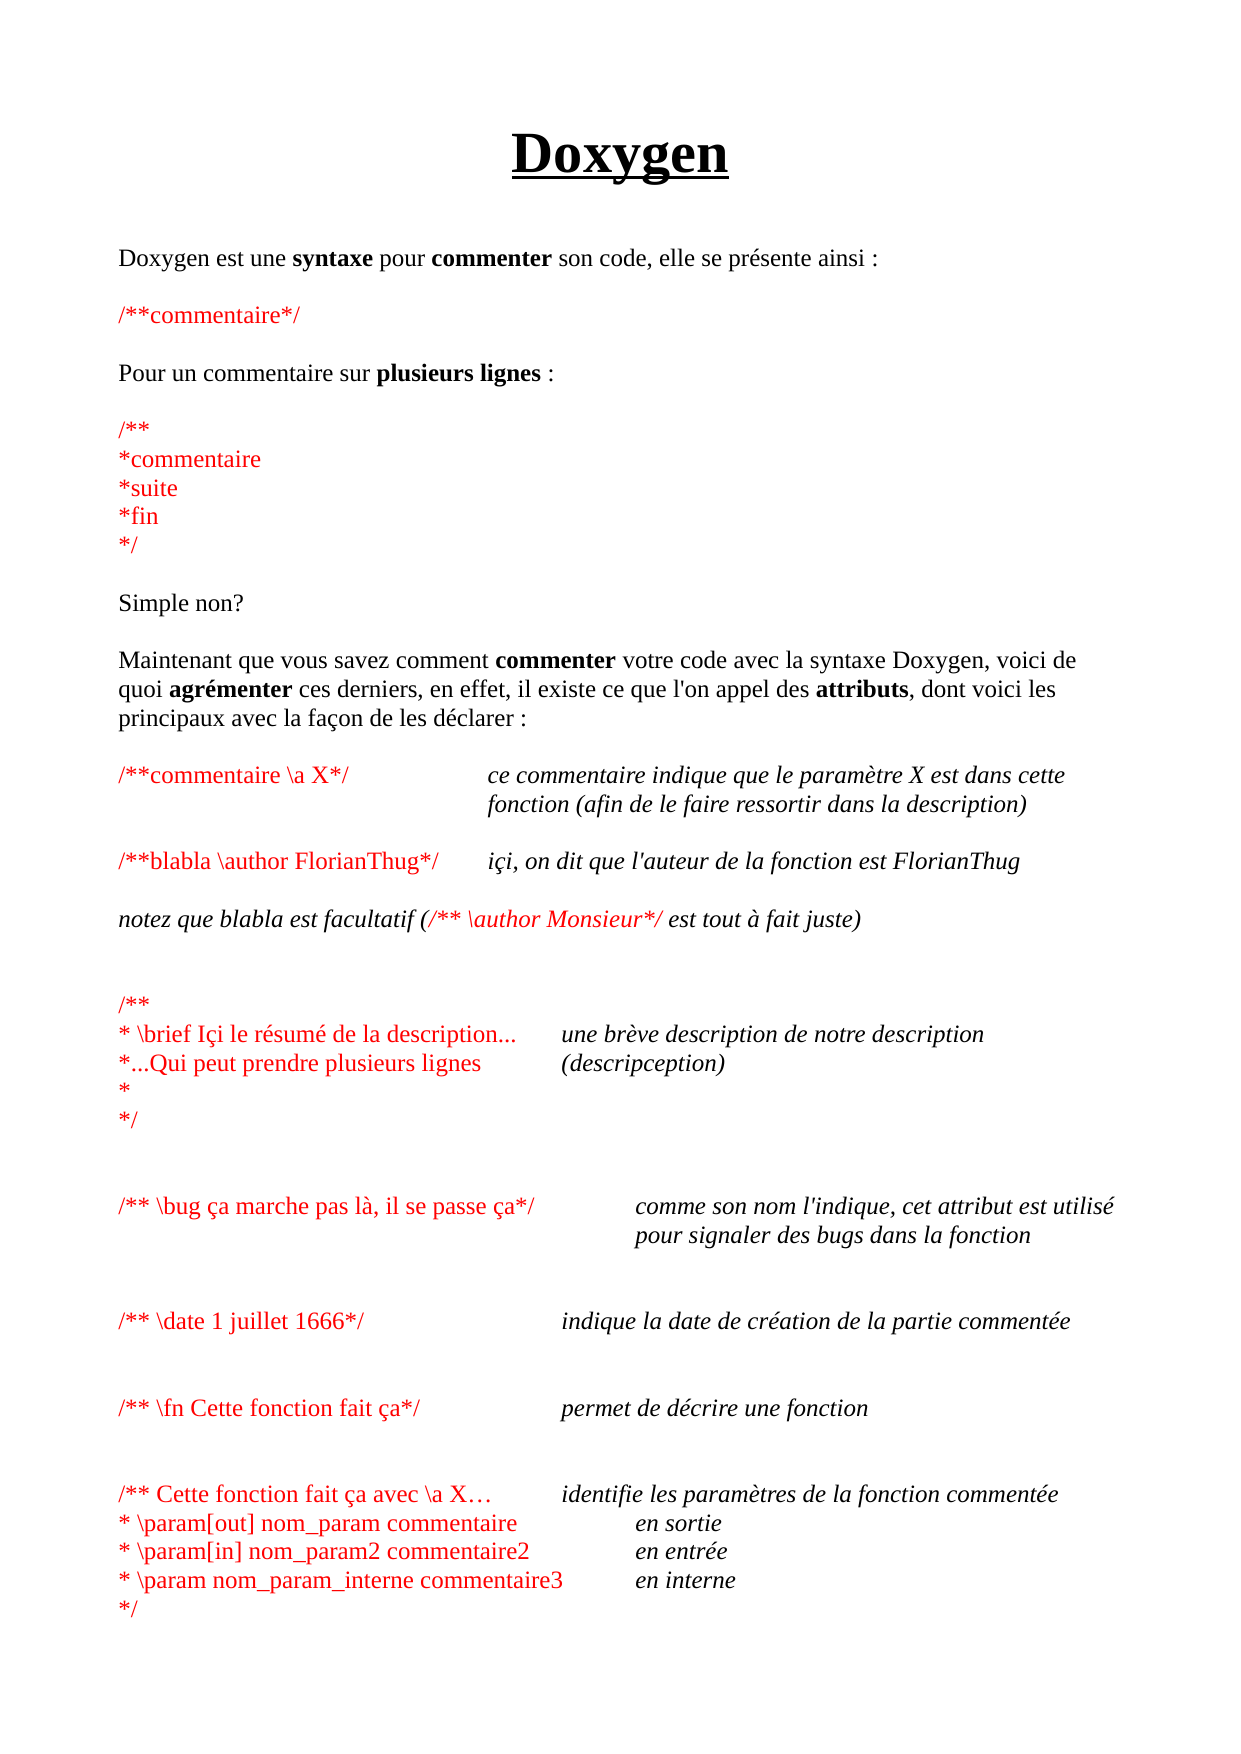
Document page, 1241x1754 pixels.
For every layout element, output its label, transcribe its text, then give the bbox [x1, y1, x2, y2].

text Doxygen est une syntaxe pour commenter son code, elle se présente ainsi : [118, 243, 1122, 271]
text * \brief Içi le résumé de la description... une brève description de notre description [118, 1019, 1122, 1048]
text /** \fn Cette fonction fait ça*/ permet de décrire une fonction [118, 1393, 1122, 1421]
text Maintenant que vous savez comment commenter votre code avec la syntaxe Doxygen, voici de quoi agrémenter ces derniers, en effet, il existe ce que l'on appel des attributs, dont voici les principaux avec la façon de les déclarer : [118, 645, 1122, 731]
text /**commentaire \a X*/ ce commentaire indique que le paramètre X est dans cette fonction (afin de le faire ressortir dans la description) [118, 760, 1122, 818]
text /** \date 1 juillet 1666*/ indique la date de création de la partie commentée [118, 1306, 1122, 1335]
text /**blabla \author FlorianThug*/ içi, on dit que l'auteur de la fonction est FlorianThug [118, 846, 1122, 875]
text /** [118, 990, 1122, 1019]
text *suite [118, 473, 1122, 501]
text * \param nom_param_interne commentaire3 en interne [118, 1565, 1122, 1594]
text Pour un commentaire sur plusieurs lignes : [118, 358, 1122, 386]
text * [118, 1076, 1122, 1105]
text *commentaire [118, 444, 1122, 473]
text Doxygen [118, 118, 1122, 185]
text *...Qui peut prendre plusieurs lignes (descripception) [118, 1048, 1122, 1076]
text */ [118, 1105, 1122, 1134]
text *fin [118, 501, 1122, 530]
text */ [118, 1594, 1122, 1623]
text */ [118, 530, 1122, 559]
text * \param[in] nom_param2 commentaire2 en entrée [118, 1536, 1122, 1565]
text * \param[out] nom_param commentaire en sortie [118, 1508, 1122, 1536]
text /** \bug ça marche pas là, il se passe ça*/ comme son nom l'indique, cet attribut est utilisé pour signaler des bugs dans la fonction [118, 1191, 1122, 1249]
text Simple non? [118, 588, 1122, 616]
text /**commentaire*/ [118, 300, 1122, 329]
text /** [118, 415, 1122, 444]
text notez que blabla est facultatif (/** \author Monsieur*/ est tout à fait juste) [118, 904, 1122, 933]
text /** Cette fonction fait ça avec \a X… identifie les paramètres de la fonction commentée [118, 1479, 1122, 1508]
